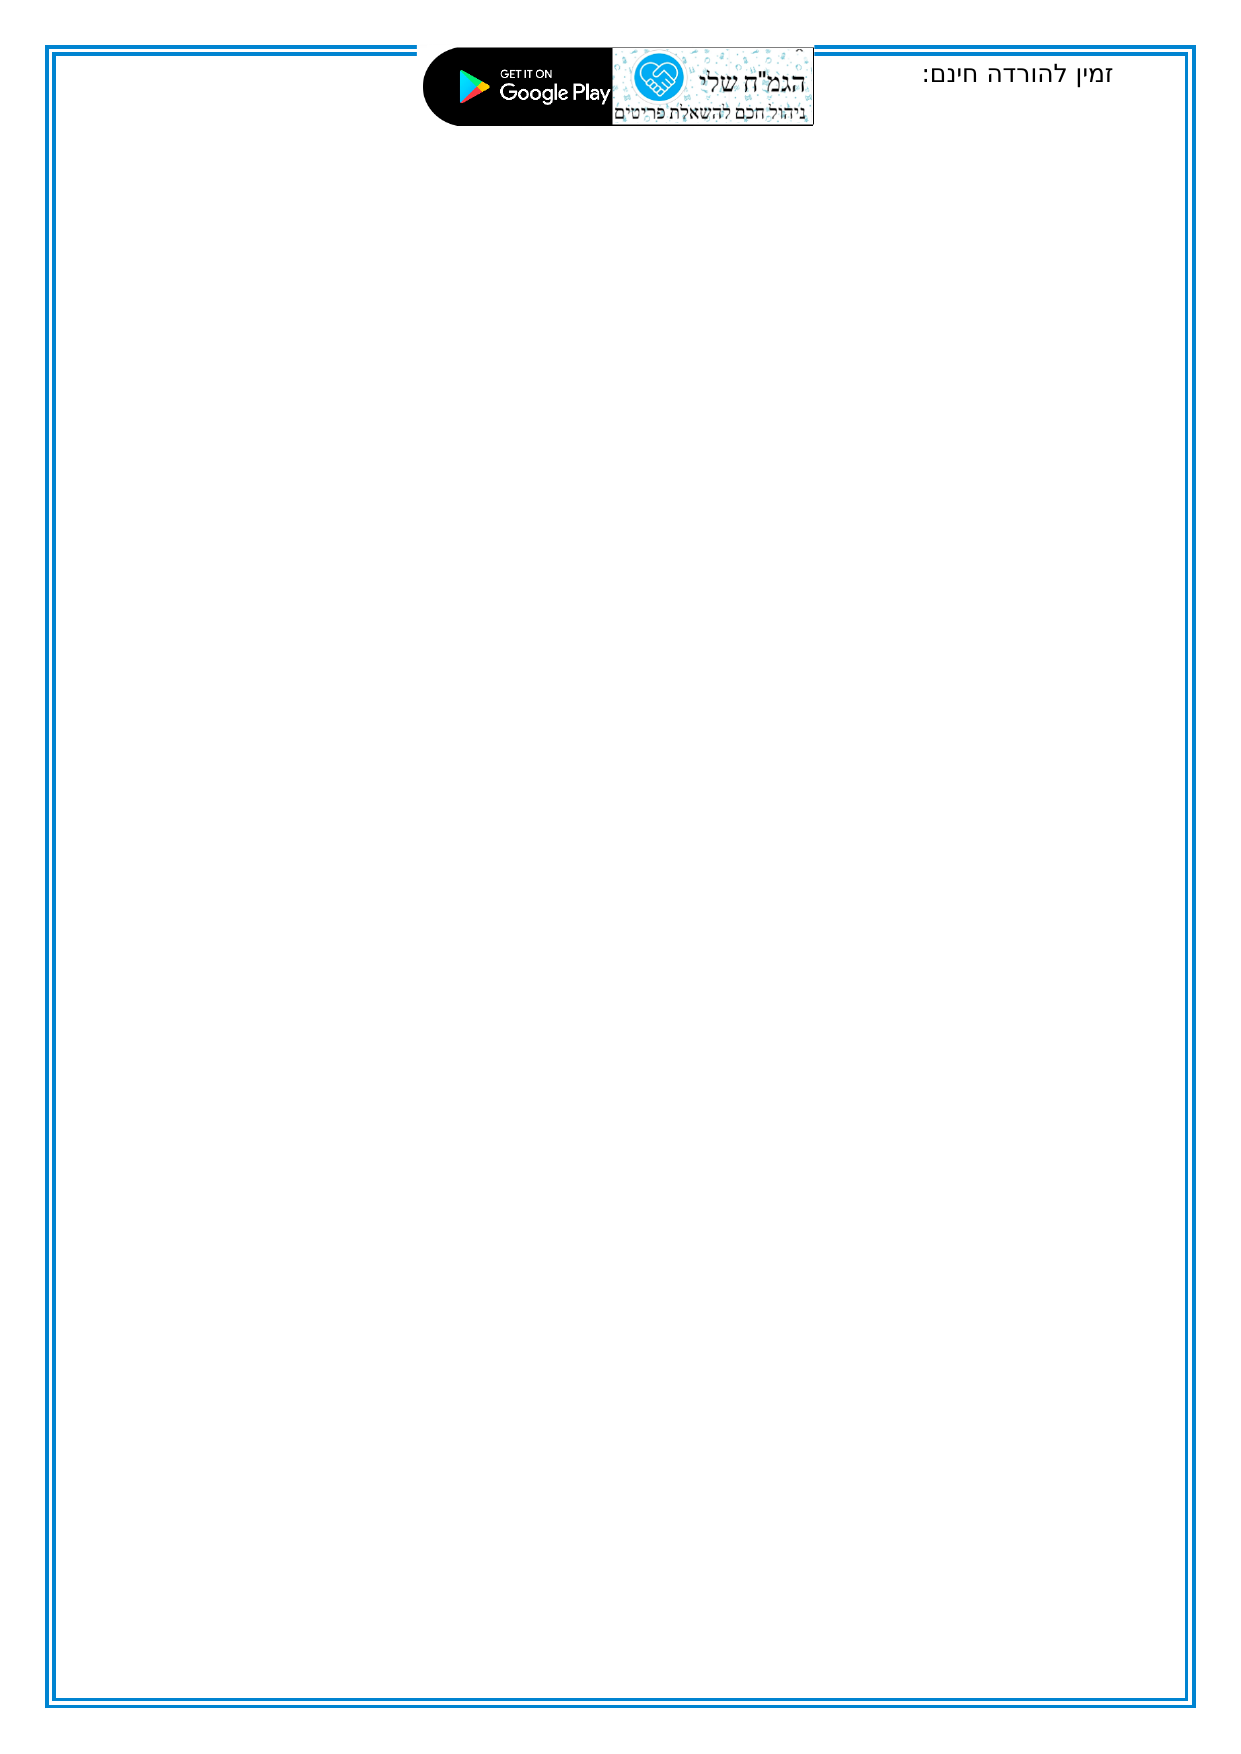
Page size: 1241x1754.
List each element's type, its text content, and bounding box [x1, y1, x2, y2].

list [59, 59, 416, 88]
picture [416, 44, 815, 130]
list זמין להורדה חינם: [815, 59, 1185, 88]
